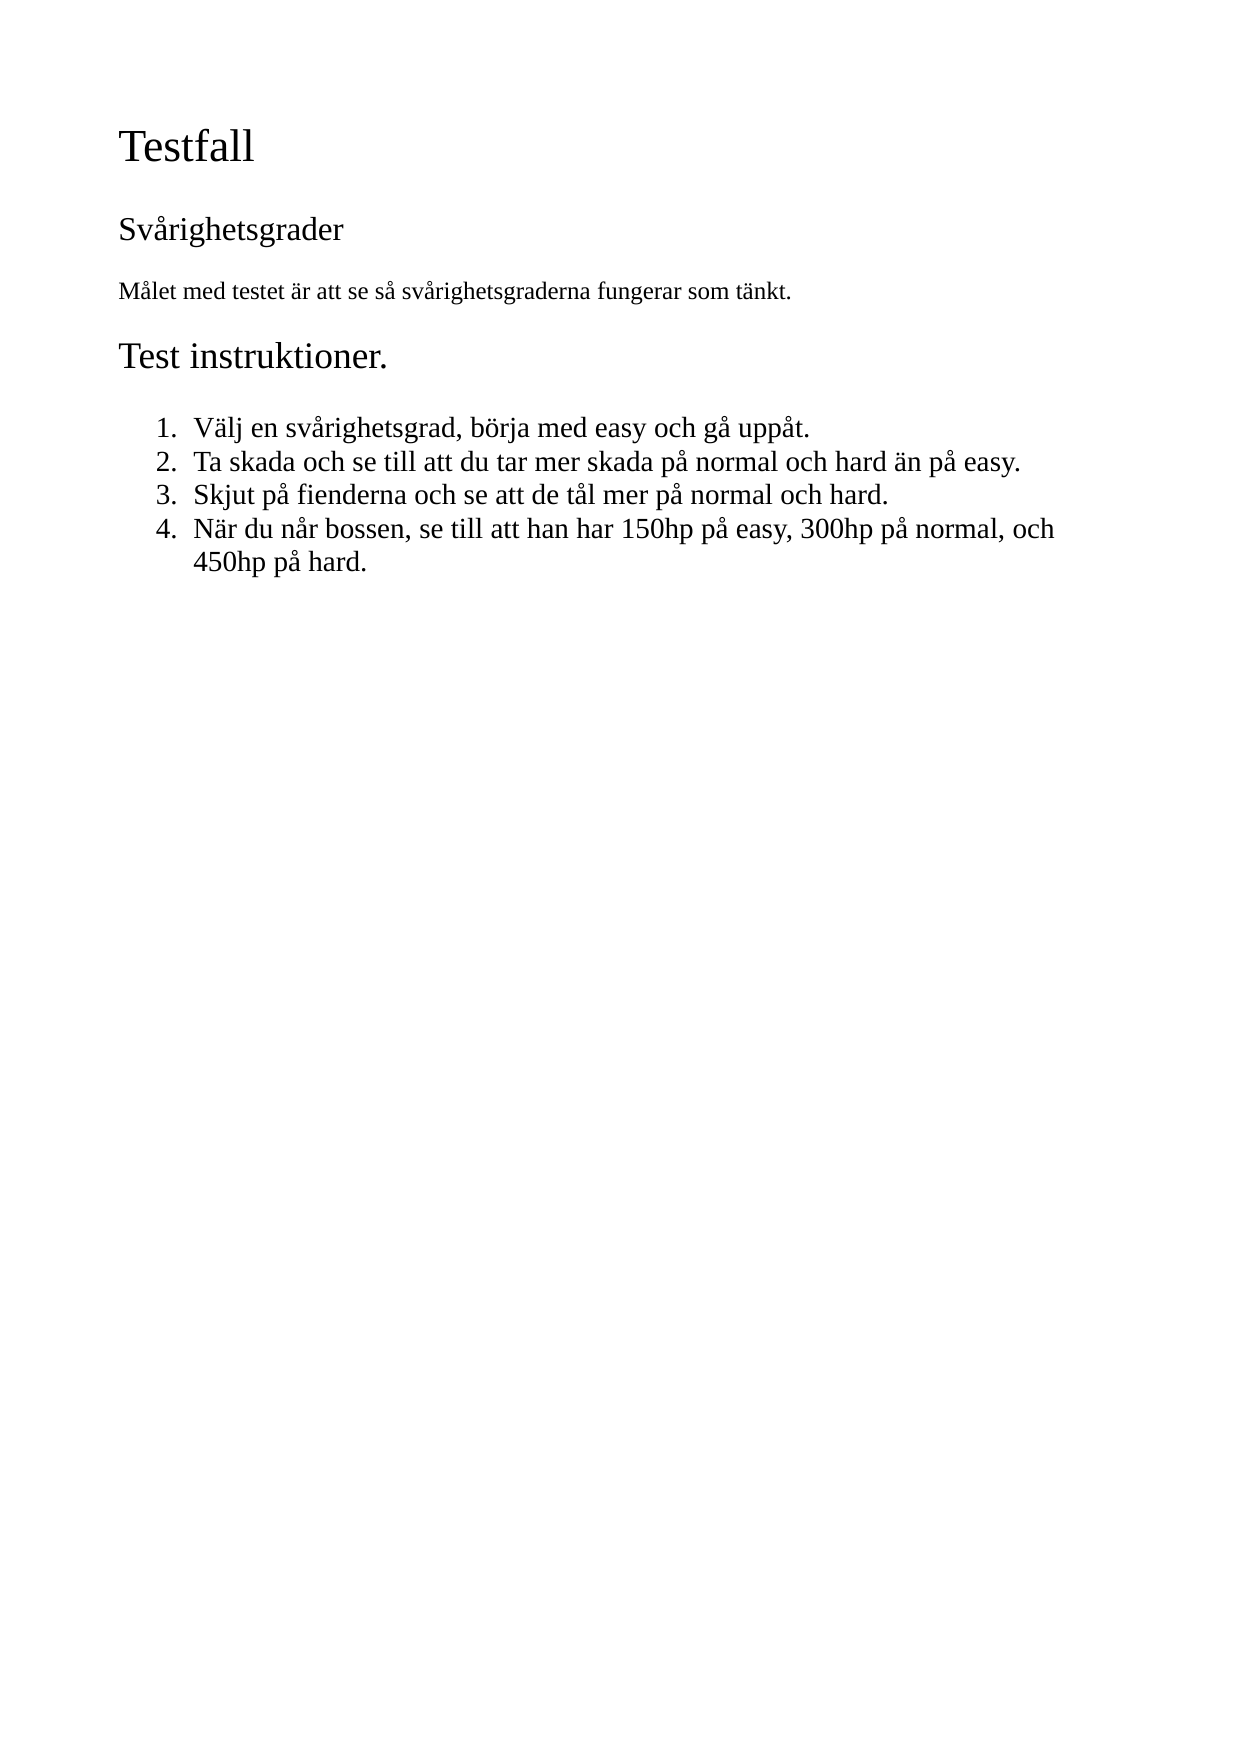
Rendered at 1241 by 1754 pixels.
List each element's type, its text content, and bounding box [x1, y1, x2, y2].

list Välj en svårighetsgrad, börja med easy och gå uppåt. [156, 410, 1122, 444]
text Testfall [118, 118, 1122, 171]
list Ta skada och se till att du tar mer skada på normal och hard än på easy. [156, 444, 1122, 477]
text Svårighetsgrader [118, 209, 1122, 247]
list Skjut på fienderna och se att de tål mer på normal och hard. [156, 477, 1122, 511]
text Test instruktioner. [118, 334, 1122, 377]
text Målet med testet är att se så svårighetsgraderna fungerar som tänkt. [118, 276, 1122, 305]
list När du når bossen, se till att han har 150hp på easy, 300hp på normal, och 450hp på hard. [156, 511, 1122, 578]
